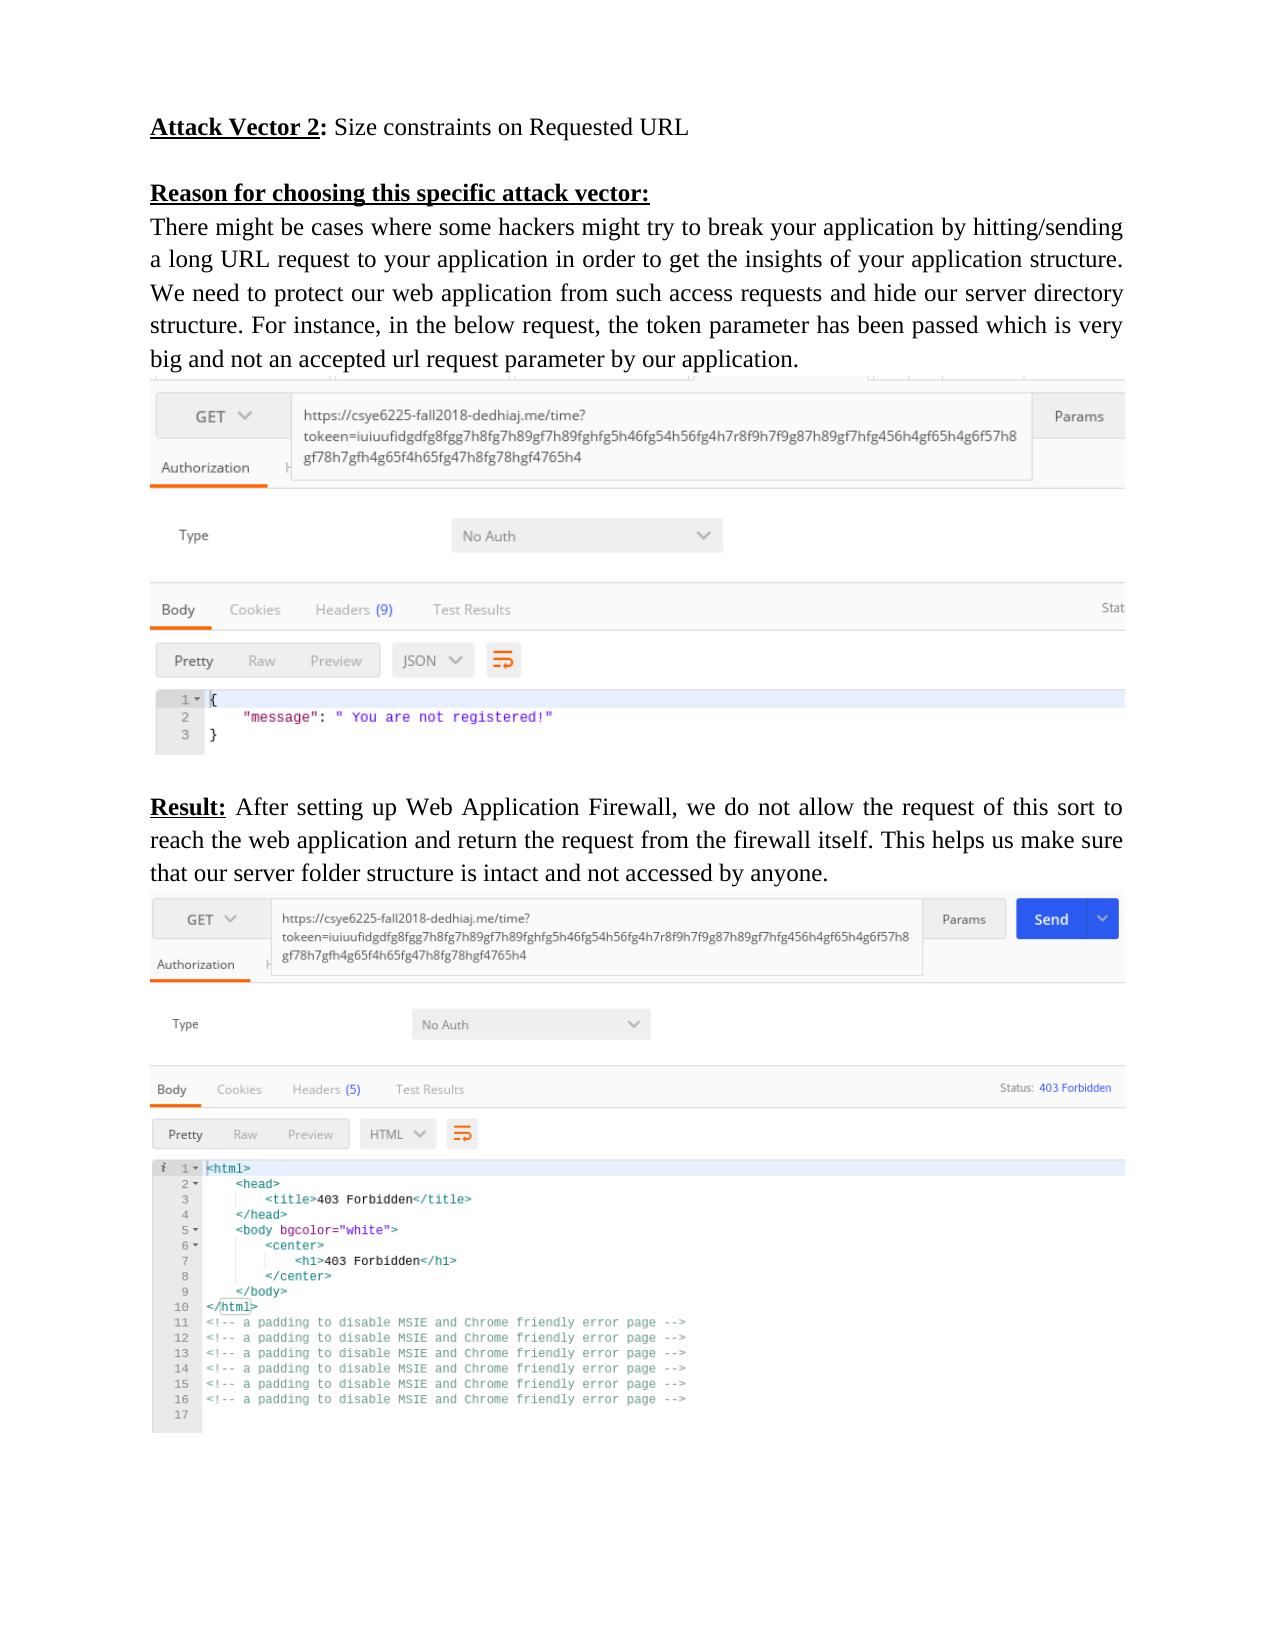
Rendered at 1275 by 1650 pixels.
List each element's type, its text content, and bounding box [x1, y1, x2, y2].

text Reason for choosing this specific attack vector: [150, 178, 1125, 207]
picture [150, 890, 1125, 1433]
text Result: After setting up Web Application Firewall, we do not allow the request of this sort to reach the web application and return the request from the firewall itself. This helps us make sure that our server folder structure is intact and not accessed by anyone. [150, 792, 1125, 886]
text Attack Vector 2: Size constraints on Requested URL [150, 112, 1125, 141]
text There might be cases where some hackers might try to break your application by hitting/sending a long URL request to your application in order to get the insights of your application structure. We need to protect our web application from such access requests and hide our server directory structure. For instance, in the below request, the token parameter has been passed which is very big and not an accepted url request parameter by our application. [150, 212, 1125, 372]
picture [150, 376, 1125, 755]
